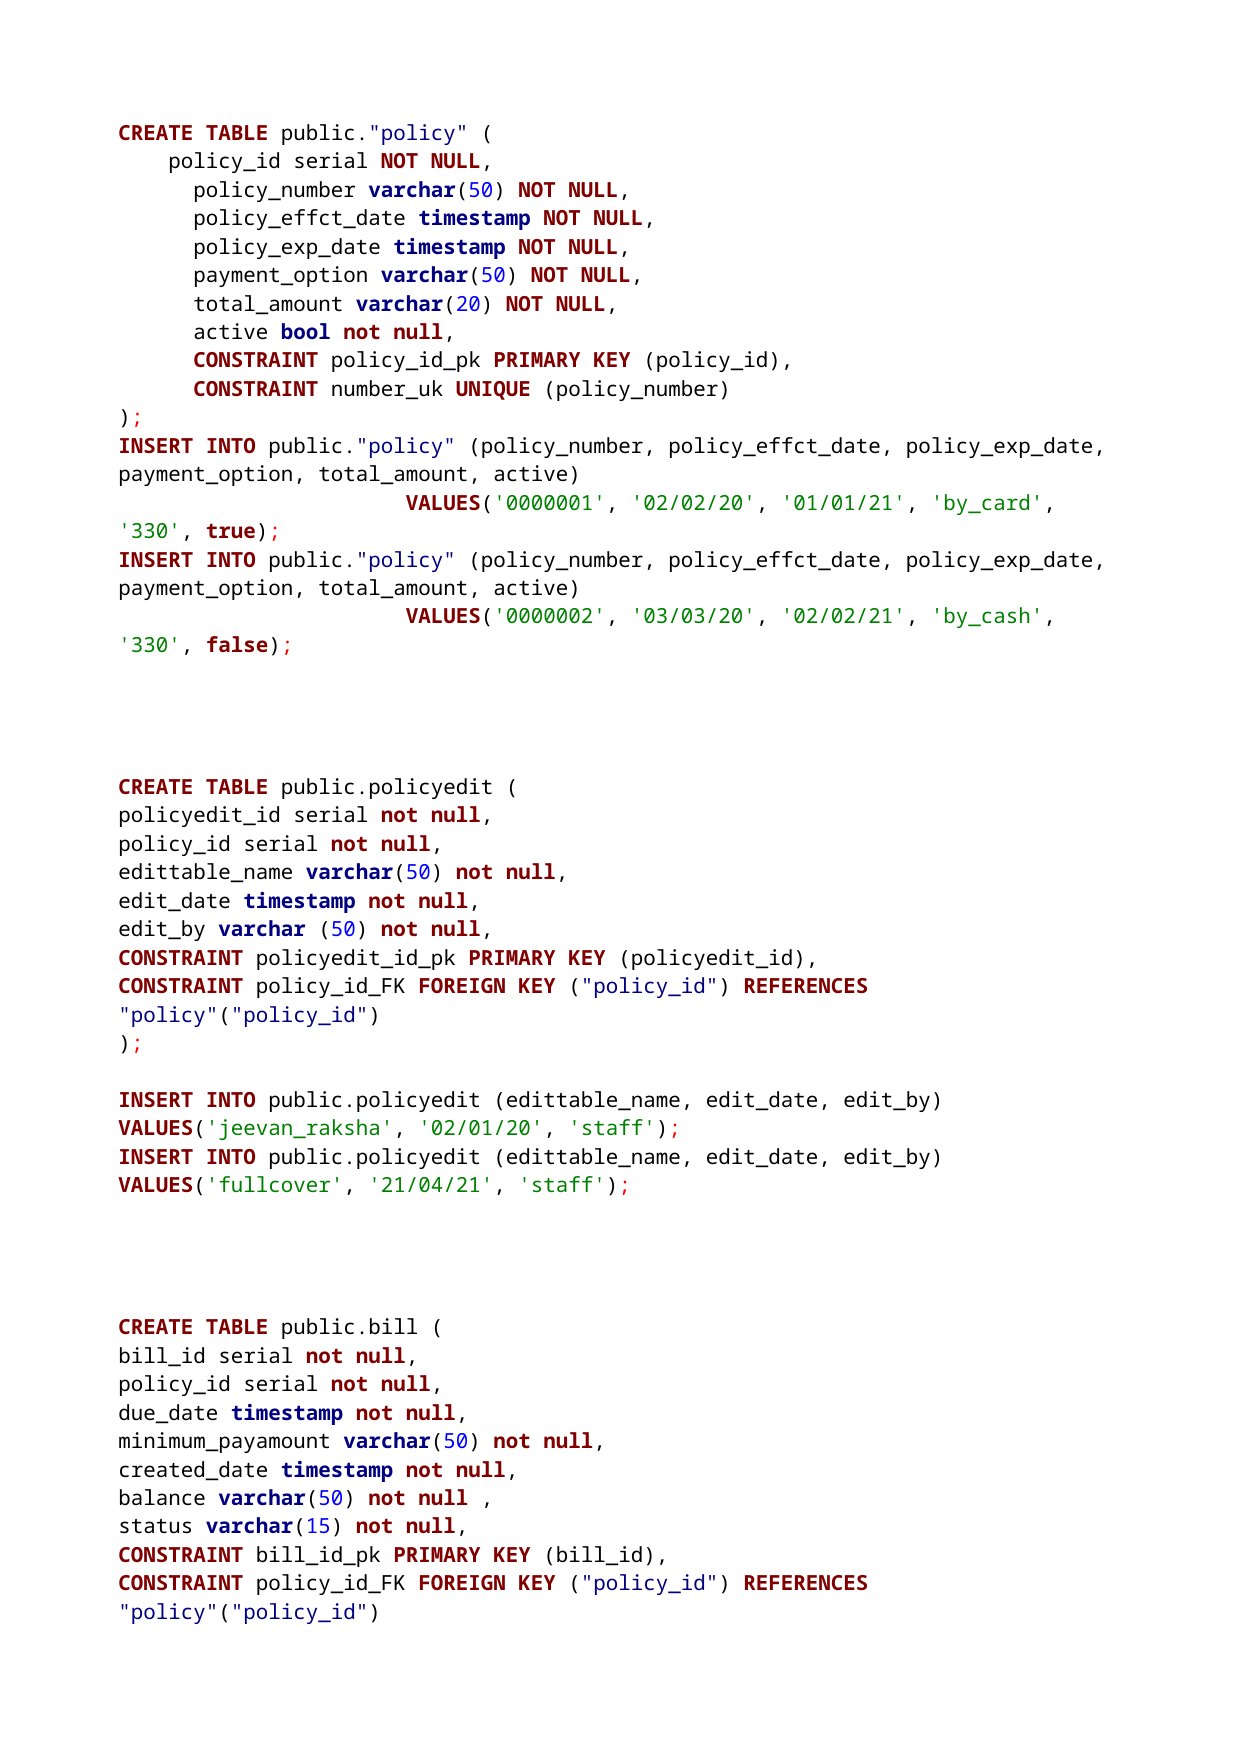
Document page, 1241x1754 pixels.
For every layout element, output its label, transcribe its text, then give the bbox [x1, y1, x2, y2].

text total_amount varchar(20) NOT NULL, [118, 289, 1122, 317]
text policy_id serial not null, [118, 829, 1122, 857]
text active bool not null, [118, 317, 1122, 346]
text ); [118, 1028, 1122, 1057]
text edit_by varchar (50) not null, [118, 914, 1122, 943]
text minimum_payamount varchar(50) not null, [118, 1426, 1122, 1455]
text CREATE TABLE public."policy" ( [118, 118, 1122, 147]
text CREATE TABLE public.bill ( [118, 1312, 1122, 1341]
text CONSTRAINT policyedit_id_pk PRIMARY KEY (policyedit_id), [118, 943, 1122, 971]
text INSERT INTO public."policy" (policy_number, policy_effct_date, policy_exp_date, payment_option, total_amount, active) [118, 431, 1122, 488]
text CONSTRAINT policy_id_FK FOREIGN KEY ("policy_id") REFERENCES "policy"("policy_id") [118, 1568, 1122, 1625]
text VALUES('0000001', '02/02/20', '01/01/21', 'by_card', '330', true); [118, 488, 1122, 545]
text policy_id serial NOT NULL, [118, 147, 1122, 175]
text CONSTRAINT policy_id_pk PRIMARY KEY (policy_id), [118, 346, 1122, 374]
text created_date timestamp not null, [118, 1455, 1122, 1483]
text INSERT INTO public.policyedit (edittable_name, edit_date, edit_by) VALUES('jeevan_raksha', '02/01/20', 'staff'); [118, 1085, 1122, 1142]
text due_date timestamp not null, [118, 1398, 1122, 1426]
text CREATE TABLE public.policyedit ( [118, 772, 1122, 801]
text policy_id serial not null, [118, 1369, 1122, 1398]
text policy_exp_date timestamp NOT NULL, [118, 232, 1122, 260]
text policyedit_id serial not null, [118, 801, 1122, 829]
text bill_id serial not null, [118, 1341, 1122, 1369]
text balance varchar(50) not null , [118, 1483, 1122, 1512]
text VALUES('0000002', '03/03/20', '02/02/21', 'by_cash', '330', false); [118, 602, 1122, 658]
text edit_date timestamp not null, [118, 886, 1122, 914]
text policy_number varchar(50) NOT NULL, [118, 175, 1122, 203]
text INSERT INTO public."policy" (policy_number, policy_effct_date, policy_exp_date, payment_option, total_amount, active) [118, 545, 1122, 602]
text ); [118, 402, 1122, 431]
text edittable_name varchar(50) not null, [118, 857, 1122, 886]
text CONSTRAINT number_uk UNIQUE (policy_number) [118, 374, 1122, 402]
text INSERT INTO public.policyedit (edittable_name, edit_date, edit_by) VALUES('fullcover', '21/04/21', 'staff'); [118, 1142, 1122, 1199]
text CONSTRAINT bill_id_pk PRIMARY KEY (bill_id), [118, 1540, 1122, 1568]
text policy_effct_date timestamp NOT NULL, [118, 203, 1122, 232]
text status varchar(15) not null, [118, 1512, 1122, 1540]
text CONSTRAINT policy_id_FK FOREIGN KEY ("policy_id") REFERENCES "policy"("policy_id") [118, 971, 1122, 1028]
text payment_option varchar(50) NOT NULL, [118, 260, 1122, 289]
